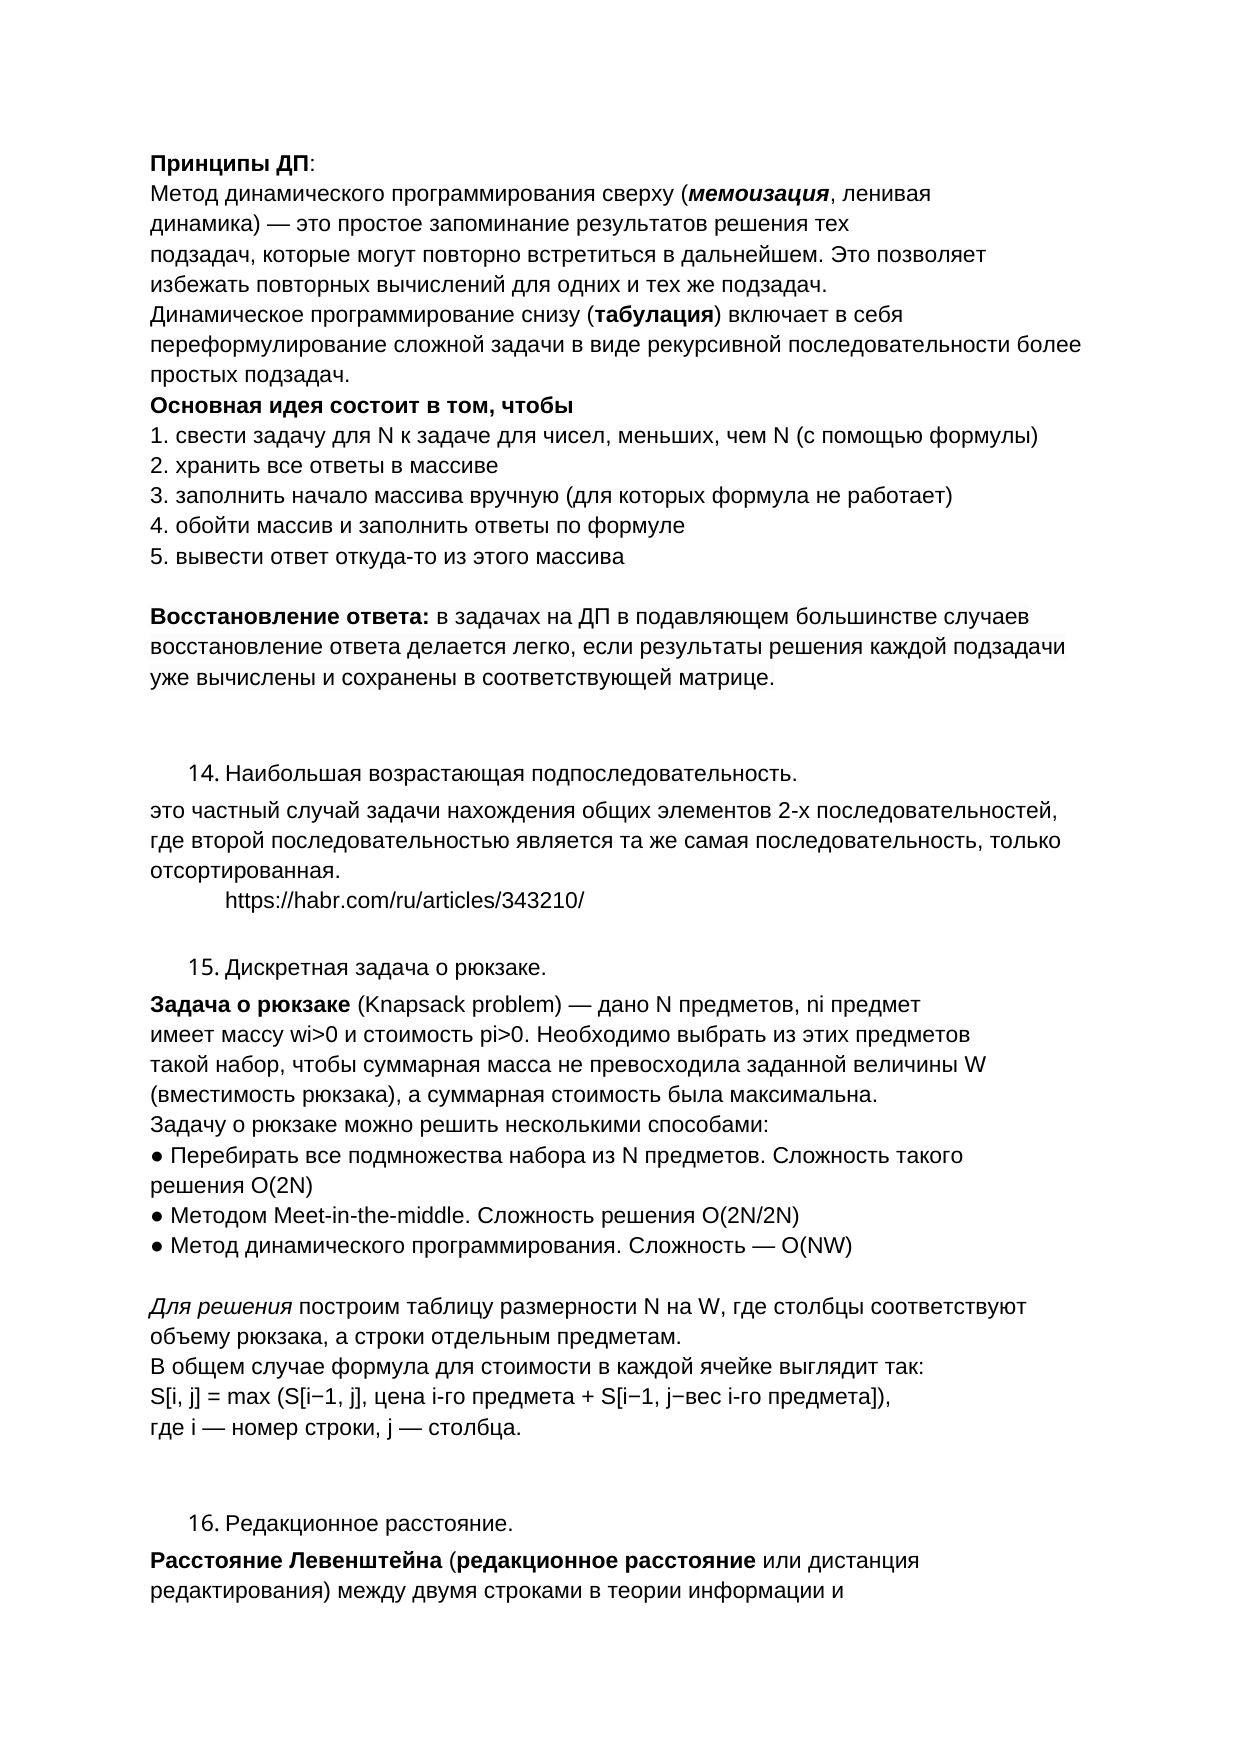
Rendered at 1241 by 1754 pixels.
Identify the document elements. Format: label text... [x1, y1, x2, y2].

text 5. вывести ответ откуда-то из этого массива [150, 543, 1090, 569]
subtitle Дискретная задача о рюкзаке. [187, 951, 1090, 982]
text динамика) — это простое запоминание результатов решения тех [150, 210, 1090, 237]
text ● Метод динамического программирования. Сложность — O(NW) [150, 1232, 1090, 1259]
text это частный случай задачи нахождения общих элементов 2-х последовательностей, где второй последовательностью является та же самая последовательность, только отсортированная. [150, 797, 1090, 884]
text (вместимость рюкзака), а суммарная стоимость была максимальна. [150, 1081, 1090, 1108]
text подзадач, которые могут повторно встретиться в дальнейшем. Это позволяет избежать повторных вычислений для одних и тех же подзадач. [150, 241, 1090, 297]
text 3. заполнить начало массива вручную (для которых формула не работает) [150, 482, 1090, 509]
text Метод динамического программирования сверху (мемоизация, ленивая [150, 180, 1090, 207]
text переформулирование сложной задачи в виде рекурсивной последовательности более простых подзадач. [150, 331, 1090, 388]
subtitle Редакционное расстояние. [187, 1507, 1090, 1538]
text редактирования) между двумя строками в теории информации и [150, 1577, 1090, 1603]
text решения O(2N) [150, 1172, 1090, 1198]
text 1. свести задачу для N к задаче для чисел, меньших, чем N (с помощью формулы) [150, 422, 1090, 448]
text 2. хранить все ответы в массиве [150, 452, 1090, 478]
text S[i, j] = max (S[i−1, j], цена i-го предмета + S[i−1, j−вес i-го предмета]), [150, 1383, 1090, 1410]
text Динамическое программирование снизу (табулация) включает в себя [150, 301, 1090, 327]
text такой набор, чтобы суммарная масса не превосходила заданной величины W [150, 1051, 1090, 1077]
text ● Перебирать все подмножества набора из N предметов. Сложность такого [150, 1142, 1090, 1168]
text ● Методом Meet-in-the-middle. Сложность решения O(2N/2N) [150, 1202, 1090, 1228]
text имеет массу wi>0 и стоимость pi>0. Необходимо выбрать из этих предметов [150, 1021, 1090, 1047]
text Задача о рюкзаке (Knapsack problem) — дано N предметов, ni предмет [150, 991, 1090, 1017]
text Принципы ДП: [150, 150, 1090, 176]
text Восстановление ответа: в задачах на ДП в подавляющем большинстве случаев восстановление ответа делается легко, если результаты решения каждой подзадачи уже вычислены и сохранены в соответствующей матрице. [150, 603, 1090, 690]
text где i — номер строки, j — столбца. [150, 1413, 1090, 1440]
text 4. обойти массив и заполнить ответы по формуле [150, 512, 1090, 539]
subtitle Наибольшая возрастающая подпоследовательность. [187, 757, 1090, 788]
text В общем случае формула для стоимости в каждой ячейке выглядит так: [150, 1353, 1090, 1379]
text Основная идея состоит в том, чтобы [150, 392, 1090, 418]
text Для решения построим таблицу размерности N на W, где столбцы соответствуют объему рюкзака, а строки отдельным предметам. [150, 1293, 1090, 1349]
text https://habr.com/ru/articles/343210/ [150, 887, 1090, 914]
text Расстояние Левенштейна (редакционное расстояние или дистанция [150, 1547, 1090, 1573]
text Задачу о рюкзаке можно решить несколькими способами: [150, 1111, 1090, 1138]
